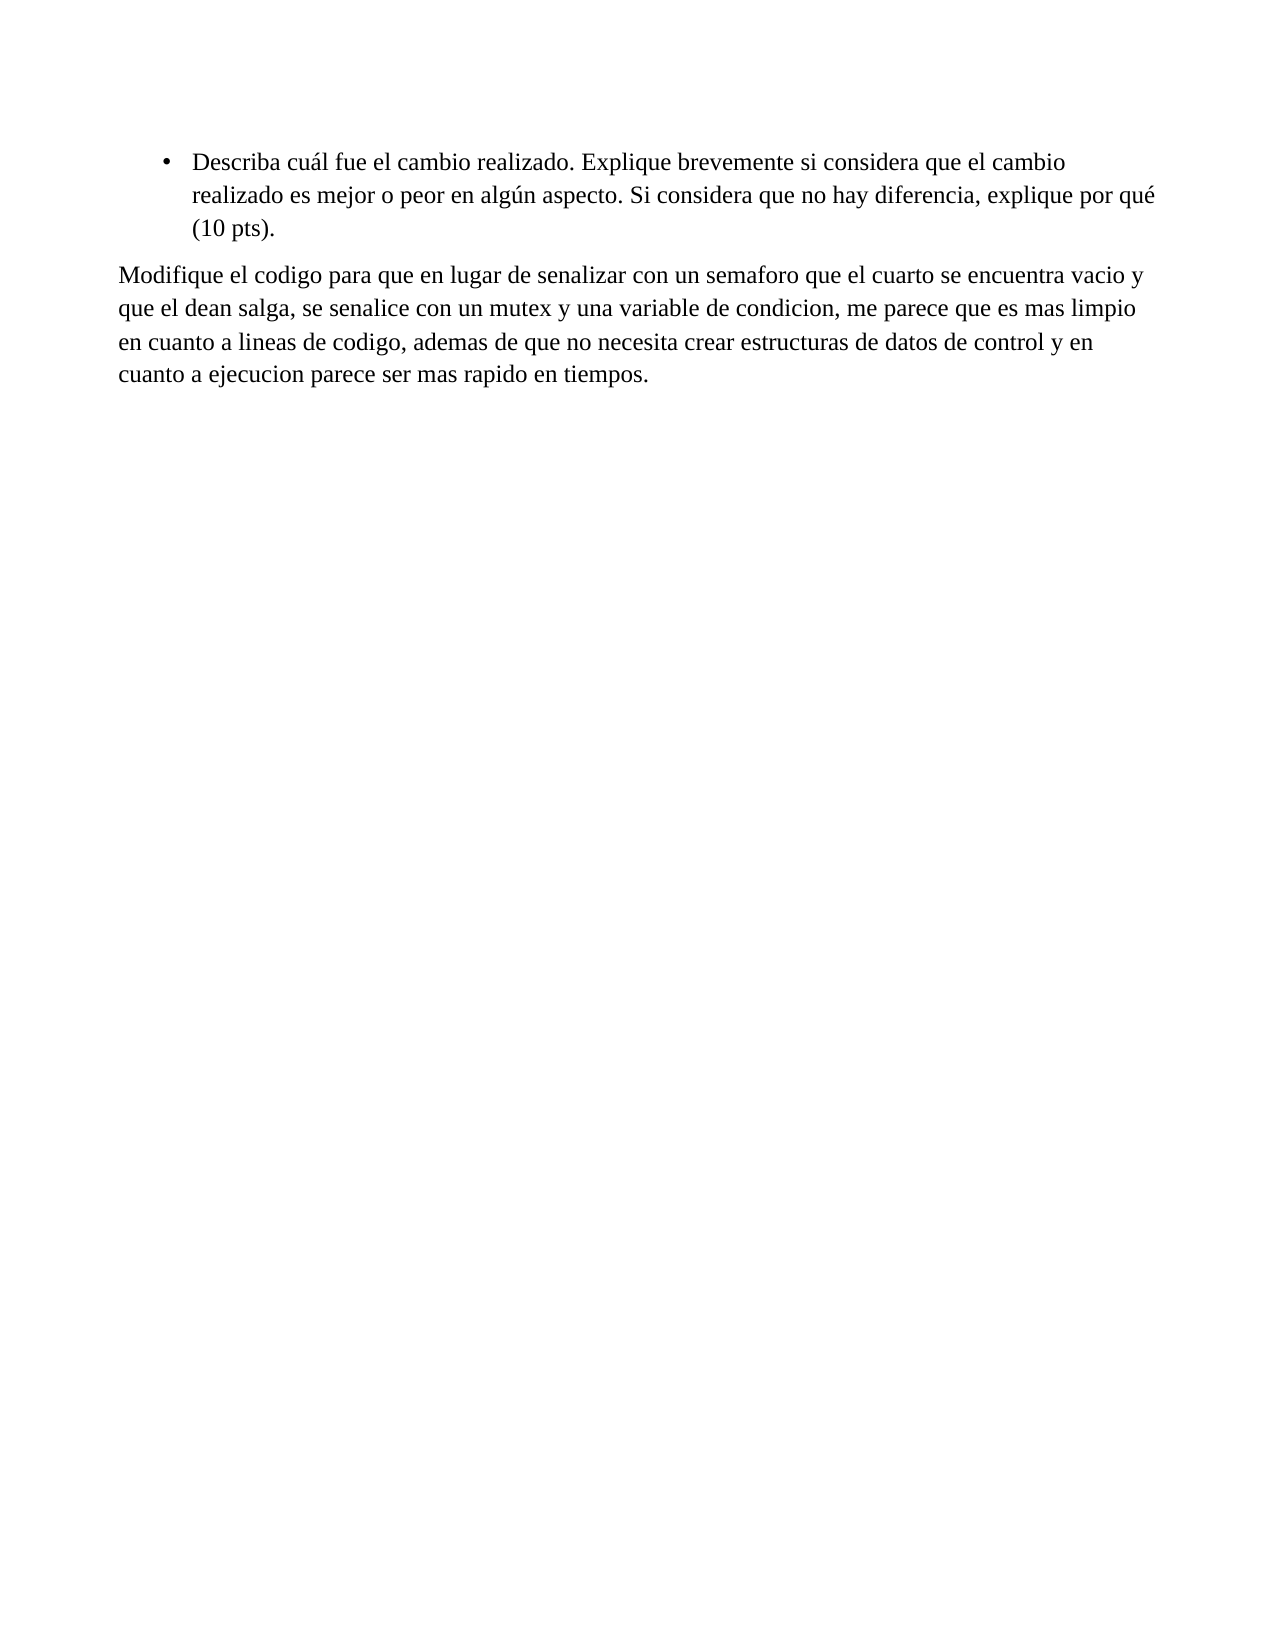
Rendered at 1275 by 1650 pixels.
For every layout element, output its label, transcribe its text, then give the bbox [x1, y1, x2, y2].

list Describa cuál fue el cambio realizado. Explique brevemente si considera que el cambio realizado es mejor o peor en algún aspecto. Si considera que no hay diferencia, explique por qué (10 pts). [162, 147, 1157, 242]
text Modifique el codigo para que en lugar de senalizar con un semaforo que el cuarto se encuentra vacio y que el dean salga, se senalice con un mutex y una variable de condicion, me parece que es mas limpio en cuanto a lineas de codigo, ademas de que no necesita crear estructuras de datos de control y en cuanto a ejecucion parece ser mas rapido en tiempos. [118, 261, 1157, 388]
